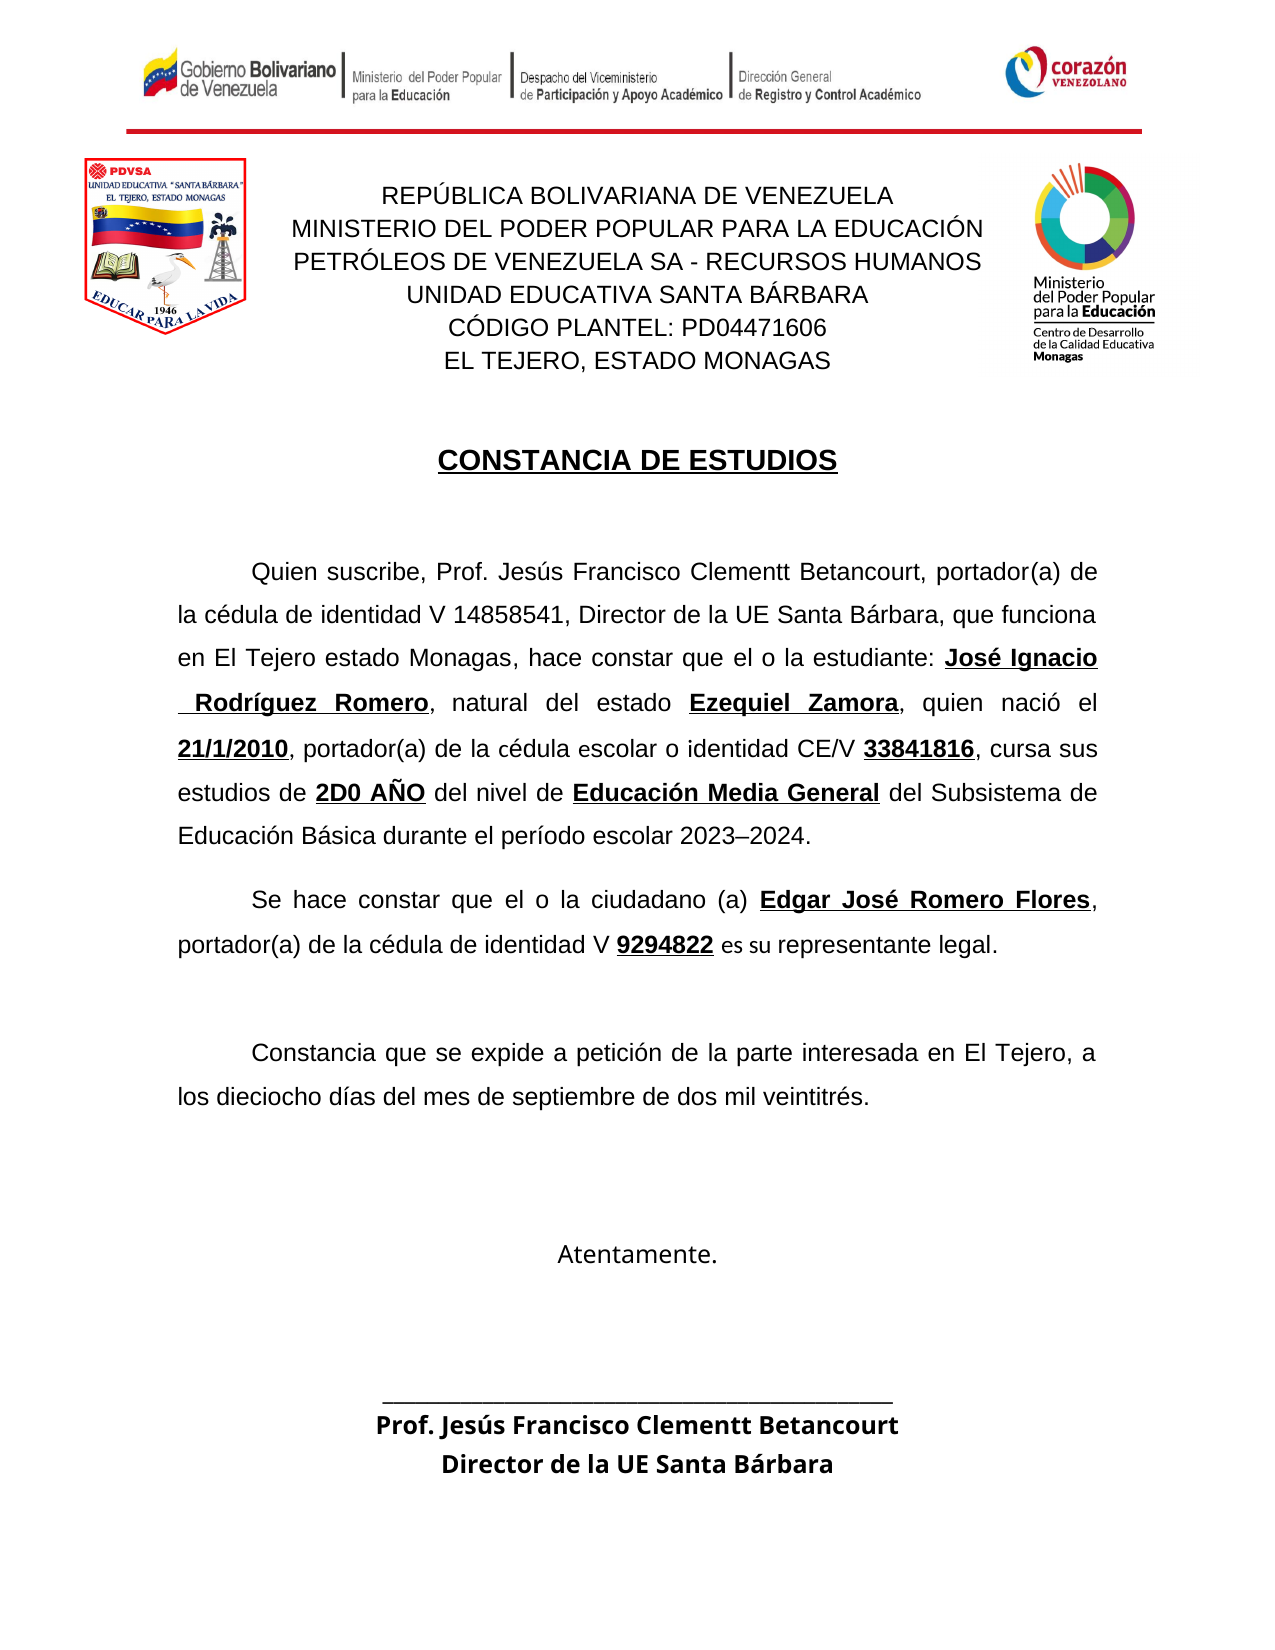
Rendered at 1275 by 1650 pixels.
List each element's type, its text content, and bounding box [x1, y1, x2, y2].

subtitle CONSTANCIA DE ESTUDIOS [177, 443, 1098, 476]
text ______________________________________________ [177, 1373, 1098, 1407]
text UNIDAD EDUCATIVA SANTA BÁRBARA [252, 280, 978, 308]
subtitle MINISTERIO DEL PODER POPULAR PARA LA EDUCACIÓN [252, 214, 978, 242]
text Director de la UE Santa Bárbara [177, 1447, 1098, 1481]
subtitle REPÚBLICA BOLIVARIANA DE VENEZUELA [252, 181, 978, 209]
text EL TEJERO, ESTADO MONAGAS [177, 346, 978, 374]
subtitle PETRÓLEOS DE VENEZUELA SA - RECURSOS HUMANOS [252, 247, 978, 275]
picture [79, 158, 252, 335]
picture [126, 11, 1142, 134]
text Prof. Jesús Francisco Clementt Betancourt [177, 1407, 1098, 1441]
text Atentamente. [177, 1237, 1098, 1271]
text Se hace constar que el o la ciudadano (a) Edgar José Romero Flores, portador(a) de la cédula de identidad V 9294822 es su representante legal. [177, 885, 1098, 959]
text Constancia que se expide a petición de la parte interesada en El Tejero, a los dieciocho días del mes de septiembre de dos mil veintitrés. [177, 1038, 1098, 1110]
picture [978, 153, 1200, 377]
text Quien suscribe, Prof. Jesús Francisco Clementt Betancourt, portador(a) de la cédula de identidad V 14858541, Director de la UE Santa Bárbara, que funciona en El Tejero estado Monagas, hace constar que el o la estudiante: José Ignacio Rodríguez Romero, natural del estado Ezequiel Zamora, quien nació el 21/1/2010, portador(a) de la cédula escolar o identidad CE/V 33841816, cursa sus estudios de 2D0 AÑO del nivel de Educación Media General del Subsistema de Educación Básica durante el período escolar 2023–2024. [177, 557, 1098, 849]
text CÓDIGO PLANTEL: PD04471606 [177, 313, 978, 341]
